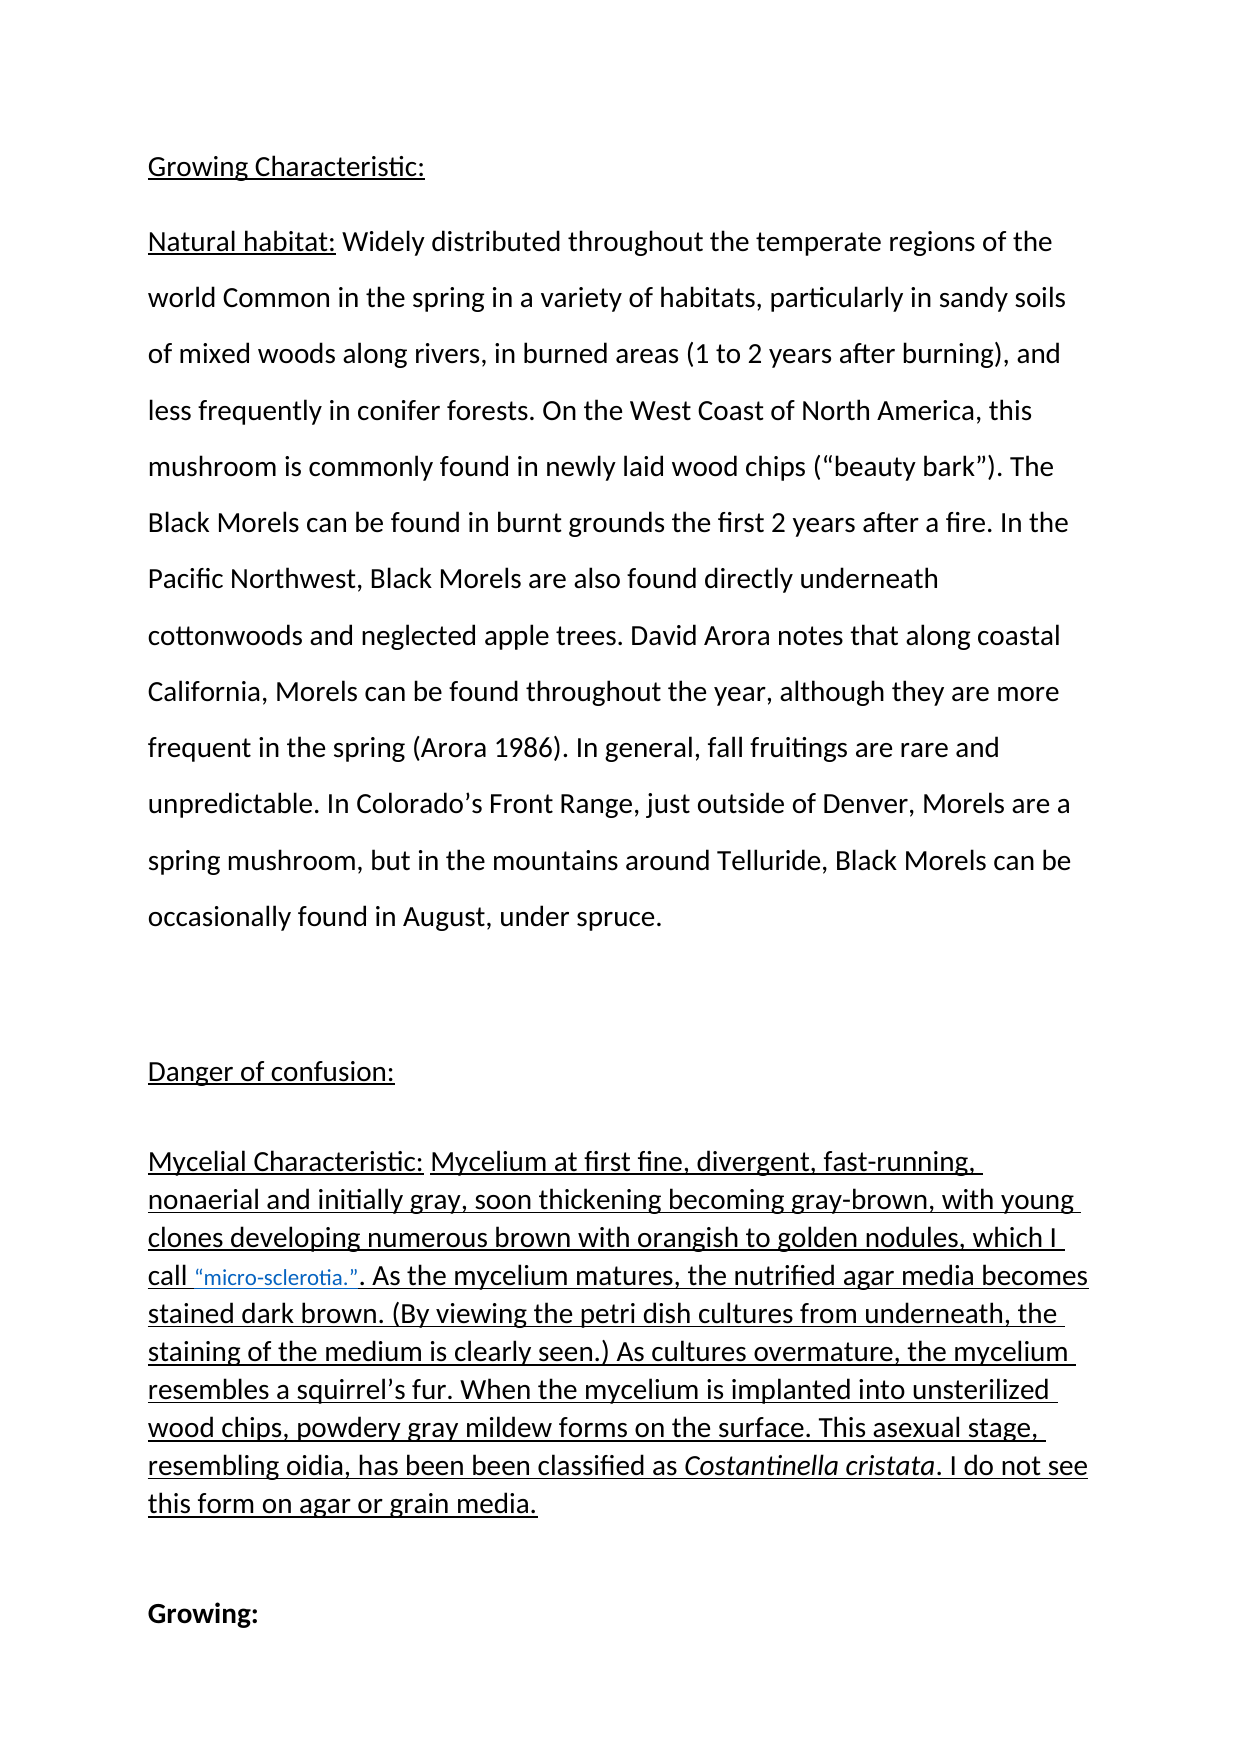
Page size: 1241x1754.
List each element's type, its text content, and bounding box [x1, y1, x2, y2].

text Danger of confusion: [148, 1032, 1093, 1088]
text Natural habitat: Widely distributed throughout the temperate regions of the world Common in the spring in a variety of habitats, particularly in sandy soils of mixed woods along rivers, in burned areas (1 to 2 years after burning), and less frequently in conifer forests. On the West Coast of North America, this mushroom is commonly found in newly laid wood chips (“beauty bark”). The Black Morels can be found in burnt grounds the first 2 years after a fire. In the Pacific Northwest, Black Morels are also found directly underneath cottonwoods and neglected apple trees. David Arora notes that along coastal California, Morels can be found throughout the year, although they are more frequent in the spring (Arora 1986). In general, fall fruitings are rare and unpredictable. In Colorado’s Front Range, just outside of Denver, Morels are a spring mushroom, but in the mountains around Telluride, Black Morels can be occasionally found in August, under spruce. [148, 202, 1093, 933]
text Growing Characteristic: [148, 148, 1093, 183]
text Growing: [148, 1595, 1093, 1630]
text Mycelial Characteristic: Mycelium at first fine, divergent, fast-running, nonaerial and initially gray, soon thickening becoming gray-brown, with young clones developing numerous brown with orangish to golden nodules, which I call “micro-sclerotia.”. As the mycelium matures, the nutrified agar media becomes stained dark brown. (By viewing the petri dish cultures from underneath, the staining of the medium is clearly seen.) As cultures overmature, the mycelium resembles a squirrel’s fur. When the mycelium is implanted into unsterilized wood chips, powdery gray mildew forms on the surface. This asexual stage, resembling oidia, has been been classified as Costantinella cristata. I do not see this form on agar or grain media. [148, 1143, 1093, 1521]
